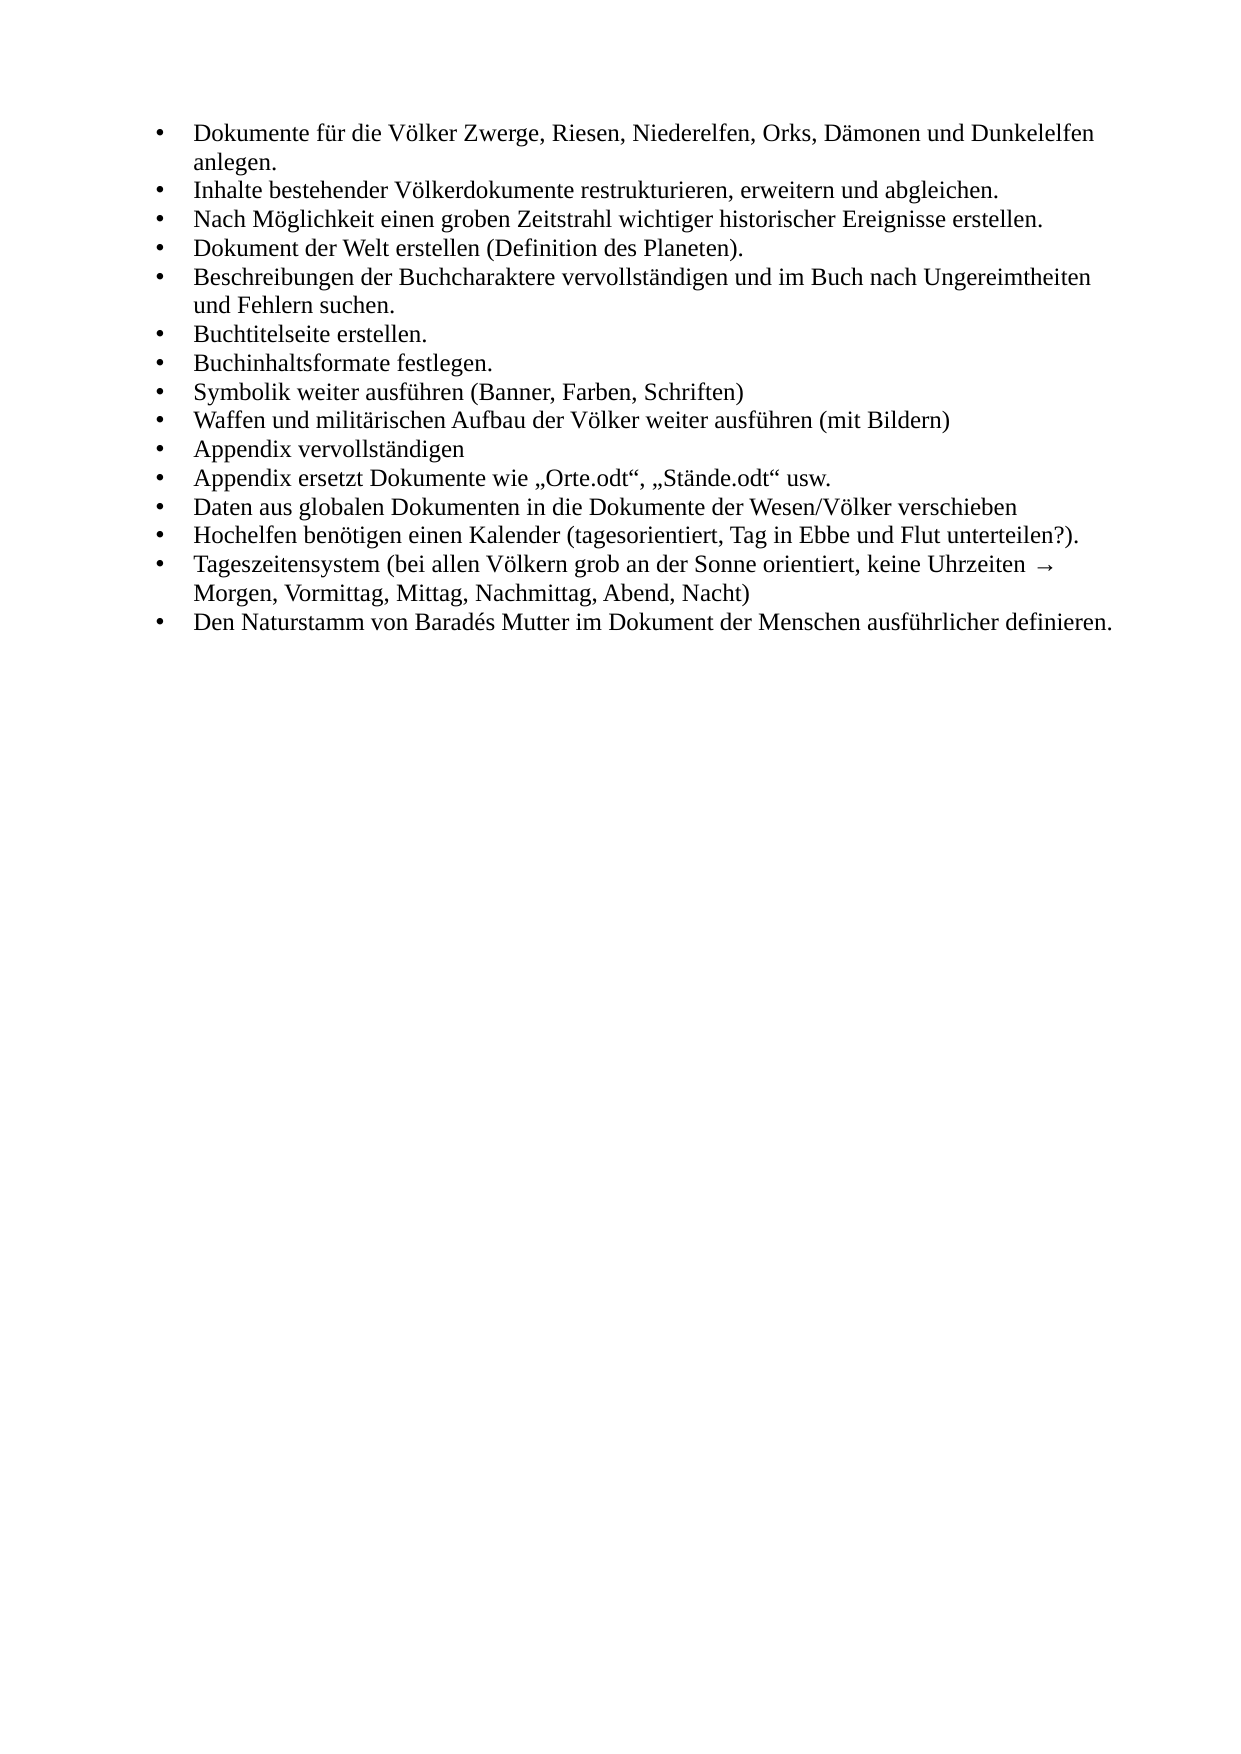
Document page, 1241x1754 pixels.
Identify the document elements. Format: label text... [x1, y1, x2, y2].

list Appendix vervollständigen [156, 434, 1122, 463]
list Waffen und militärischen Aufbau der Völker weiter ausführen (mit Bildern) [156, 406, 1122, 434]
list Symbolik weiter ausführen (Banner, Farben, Schriften) [156, 377, 1122, 406]
list Buchinhaltsformate festlegen. [156, 348, 1122, 377]
list Dokumente für die Völker Zwerge, Riesen, Niederelfen, Orks, Dämonen und Dunkelelfen anlegen. [156, 118, 1122, 176]
list Den Naturstamm von Baradés Mutter im Dokument der Menschen ausführlicher definieren. [156, 607, 1122, 636]
list Beschreibungen der Buchcharaktere vervollständigen und im Buch nach Ungereimtheiten und Fehlern suchen. [156, 262, 1122, 319]
list Dokument der Welt erstellen (Definition des Planeten). [156, 233, 1122, 262]
list Nach Möglichkeit einen groben Zeitstrahl wichtiger historischer Ereignisse erstellen. [156, 204, 1122, 233]
list Inhalte bestehender Völkerdokumente restrukturieren, erweitern und abgleichen. [156, 176, 1122, 204]
list Hochelfen benötigen einen Kalender (tagesorientiert, Tag in Ebbe und Flut unterteilen?). [156, 521, 1122, 549]
list Daten aus globalen Dokumenten in die Dokumente der Wesen/Völker verschieben [156, 492, 1122, 521]
list Tageszeitensystem (bei allen Völkern grob an der Sonne orientiert, keine Uhrzeiten → Morgen, Vormittag, Mittag, Nachmittag, Abend, Nacht) [156, 549, 1122, 607]
list Buchtitelseite erstellen. [156, 319, 1122, 348]
list Appendix ersetzt Dokumente wie „Orte.odt“, „Stände.odt“ usw. [156, 463, 1122, 492]
